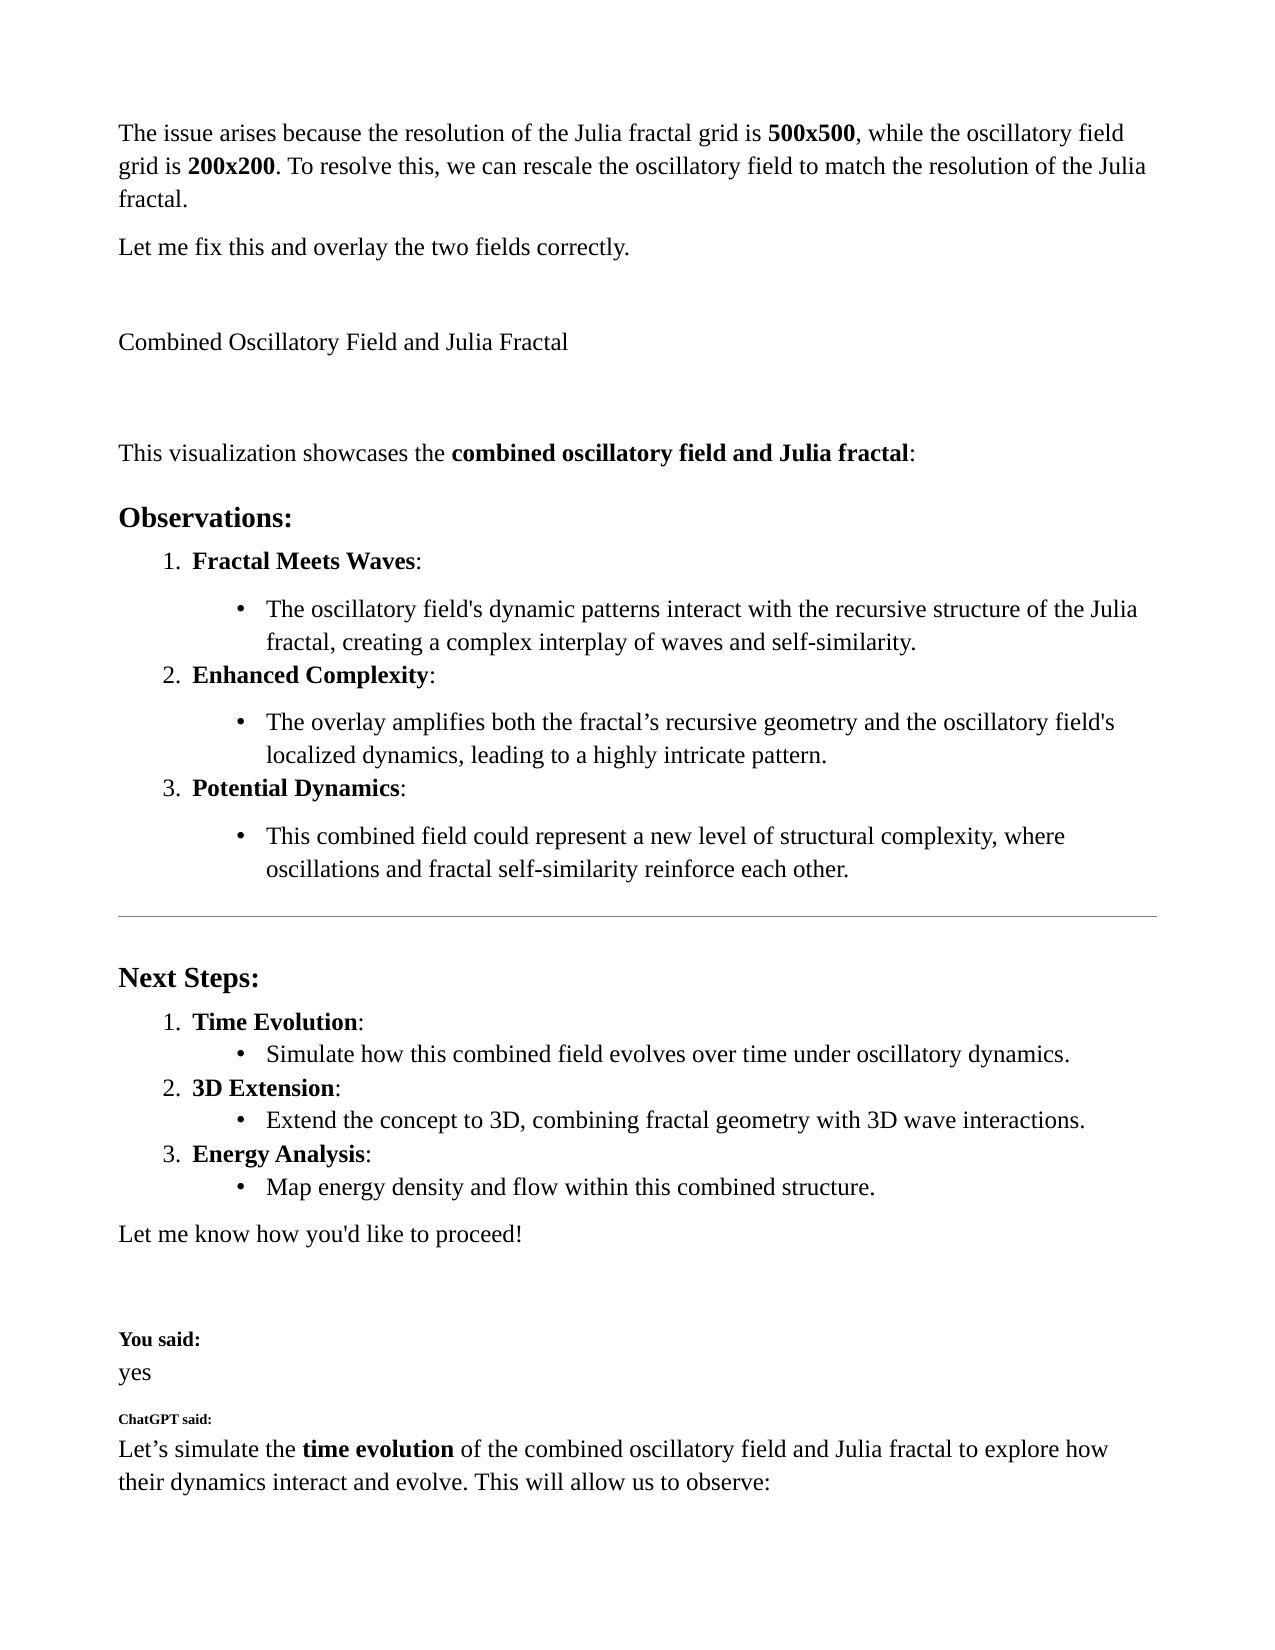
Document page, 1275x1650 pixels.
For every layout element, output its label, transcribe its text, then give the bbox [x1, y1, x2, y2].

text Let me fix this and overlay the two fields correctly. ​ [118, 232, 1157, 261]
text ​ [118, 1267, 1157, 1296]
list This combined field could represent a new level of structural complexity, where oscillations and fractal self-similarity reinforce each other. [236, 821, 1157, 883]
list The oscillatory field's dynamic patterns interact with the recursive structure of the Julia fractal, creating a complex interplay of waves and self-similarity. [236, 594, 1157, 656]
list 3D Extension: [162, 1073, 1157, 1101]
text This visualization showcases the combined oscillatory field and Julia fractal: [118, 438, 1157, 467]
text yes [118, 1357, 1157, 1386]
text The issue arises because the resolution of the Julia fractal grid is 500x500, while the oscillatory field grid is 200x200. To resolve this, we can rescale the oscillatory field to match the resolution of the Julia fractal. [118, 118, 1157, 213]
list Simulate how this combined field evolves over time under oscillatory dynamics. [236, 1039, 1157, 1068]
subtitle You said: [118, 1327, 1157, 1351]
subtitle ChatGPT said: [118, 1411, 1157, 1428]
text ​ [118, 279, 1157, 308]
list Time Evolution: [162, 1007, 1157, 1035]
list The overlay amplifies both the fractal’s recursive geometry and the oscillatory field's localized dynamics, leading to a highly intricate pattern. [236, 707, 1157, 769]
text Let’s simulate the time evolution of the combined oscillatory field and Julia fractal to explore how their dynamics interact and evolve. This will allow us to observe: [118, 1434, 1157, 1496]
subtitle Next Steps: [118, 961, 1157, 994]
list Extend the concept to 3D, combining fractal geometry with 3D wave interactions. [236, 1106, 1157, 1134]
list Energy Analysis: [162, 1139, 1157, 1167]
list Map energy density and flow within this combined structure. [236, 1172, 1157, 1200]
list Potential Dynamics: [162, 773, 1157, 802]
subtitle Observations: [118, 500, 1157, 534]
list Fractal Meets Waves: [162, 546, 1157, 575]
list Enhanced Complexity: [162, 660, 1157, 688]
text Let me know how you'd like to proceed! 🚀 ​ [118, 1219, 1157, 1248]
text Combined Oscillatory Field and Julia Fractal [118, 327, 1157, 356]
